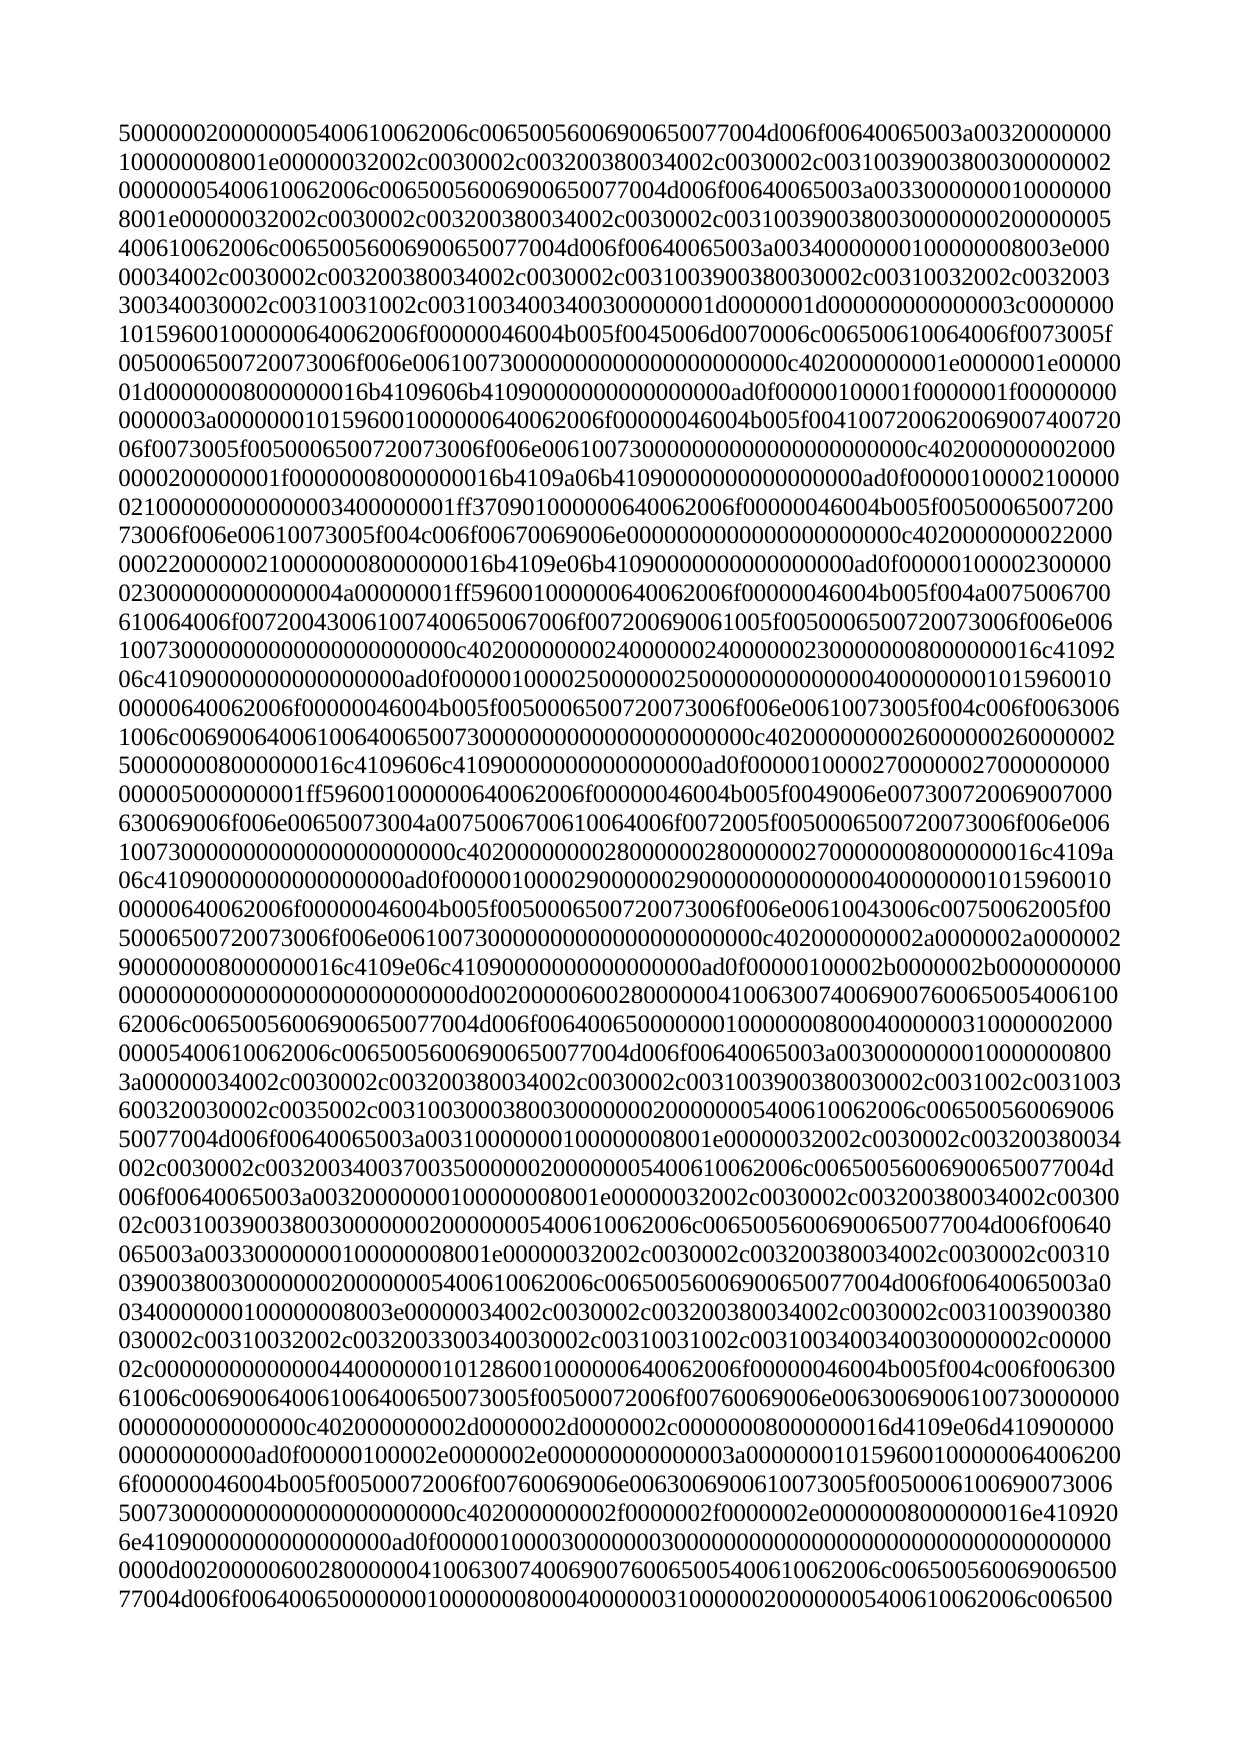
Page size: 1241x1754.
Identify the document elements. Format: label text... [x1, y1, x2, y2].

text 5000000200000005400610062006c00650056006900650077004d006f00640065003a00320000000100000008001e00000032002c0030002c003200380034002c0030002c0031003900380030000000200000005400610062006c00650056006900650077004d006f00640065003a00330000000100000008001e00000032002c0030002c003200380034002c0030002c0031003900380030000000200000005400610062006c00650056006900650077004d006f00640065003a00340000000100000008003e00000034002c0030002c003200380034002c0030002c0031003900380030002c00310032002c0032003300340030002c00310031002c00310034003400300000001d0000001d000000000000003c0000000101596001000000640062006f00000046004b005f0045006d0070006c006500610064006f0073005f0050006500720073006f006e006100730000000000000000000000c402000000001e0000001e0000001d00000008000000016b4109606b41090000000000000000ad0f00000100001f0000001f000000000000003a0000000101596001000000640062006f00000046004b005f004100720062006900740072006f0073005f0050006500720073006f006e006100730000000000000000000000c4020000000020000000200000001f00000008000000016b4109a06b41090000000000000000ad0f00000100002100000021000000000000003400000001ff370901000000640062006f00000046004b005f0050006500720073006f006e00610073005f004c006f00670069006e0000000000000000000000c4020000000022000000220000002100000008000000016b4109e06b41090000000000000000ad0f00000100002300000023000000000000004a00000001ff596001000000640062006f00000046004b005f004a0075006700610064006f007200430061007400650067006f007200690061005f0050006500720073006f006e006100730000000000000000000000c4020000000024000000240000002300000008000000016c4109206c41090000000000000000ad0f0000010000250000002500000000000000400000000101596001000000640062006f00000046004b005f0050006500720073006f006e00610073005f004c006f00630061006c0069006400610064006500730000000000000000000000c4020000000026000000260000002500000008000000016c4109606c41090000000000000000ad0f00000100002700000027000000000000005000000001ff596001000000640062006f00000046004b005f0049006e007300720069007000630069006f006e00650073004a0075006700610064006f0072005f0050006500720073006f006e006100730000000000000000000000c4020000000028000000280000002700000008000000016c4109a06c41090000000000000000ad0f0000010000290000002900000000000000400000000101596001000000640062006f00000046004b005f0050006500720073006f006e00610043006c00750062005f0050006500720073006f006e006100730000000000000000000000c402000000002a0000002a0000002900000008000000016c4109e06c41090000000000000000ad0f00000100002b0000002b00000000000000000000000000000000000000d00200000600280000004100630074006900760065005400610062006c00650056006900650077004d006f006400650000000100000008000400000031000000200000005400610062006c00650056006900650077004d006f00640065003a00300000000100000008003a00000034002c0030002c003200380034002c0030002c0031003900380030002c0031002c0031003600320030002c0035002c0031003000380030000000200000005400610062006c00650056006900650077004d006f00640065003a00310000000100000008001e00000032002c0030002c003200380034002c0030002c0032003400370035000000200000005400610062006c00650056006900650077004d006f00640065003a00320000000100000008001e00000032002c0030002c003200380034002c0030002c0031003900380030000000200000005400610062006c00650056006900650077004d006f00640065003a00330000000100000008001e00000032002c0030002c003200380034002c0030002c0031003900380030000000200000005400610062006c00650056006900650077004d006f00640065003a00340000000100000008003e00000034002c0030002c003200380034002c0030002c0031003900380030002c00310032002c0032003300340030002c00310031002c00310034003400300000002c0000002c00000000000000440000000101286001000000640062006f00000046004b005f004c006f00630061006c006900640061006400650073005f00500072006f00760069006e00630069006100730000000000000000000000c402000000002d0000002d0000002c00000008000000016d4109e06d41090000000000000000ad0f00000100002e0000002e000000000000003a0000000101596001000000640062006f00000046004b005f00500072006f00760069006e0063006900610073005f0050006100690073006500730000000000000000000000c402000000002f0000002f0000002e00000008000000016e4109206e41090000000000000000ad0f0000010000300000003000000000000000000000000000000000000000d00200000600280000004100630074006900760065005400610062006c00650056006900650077004d006f006400650000000100000008000400000031000000200000005400610062006c006500 [118, 118, 1122, 1613]
